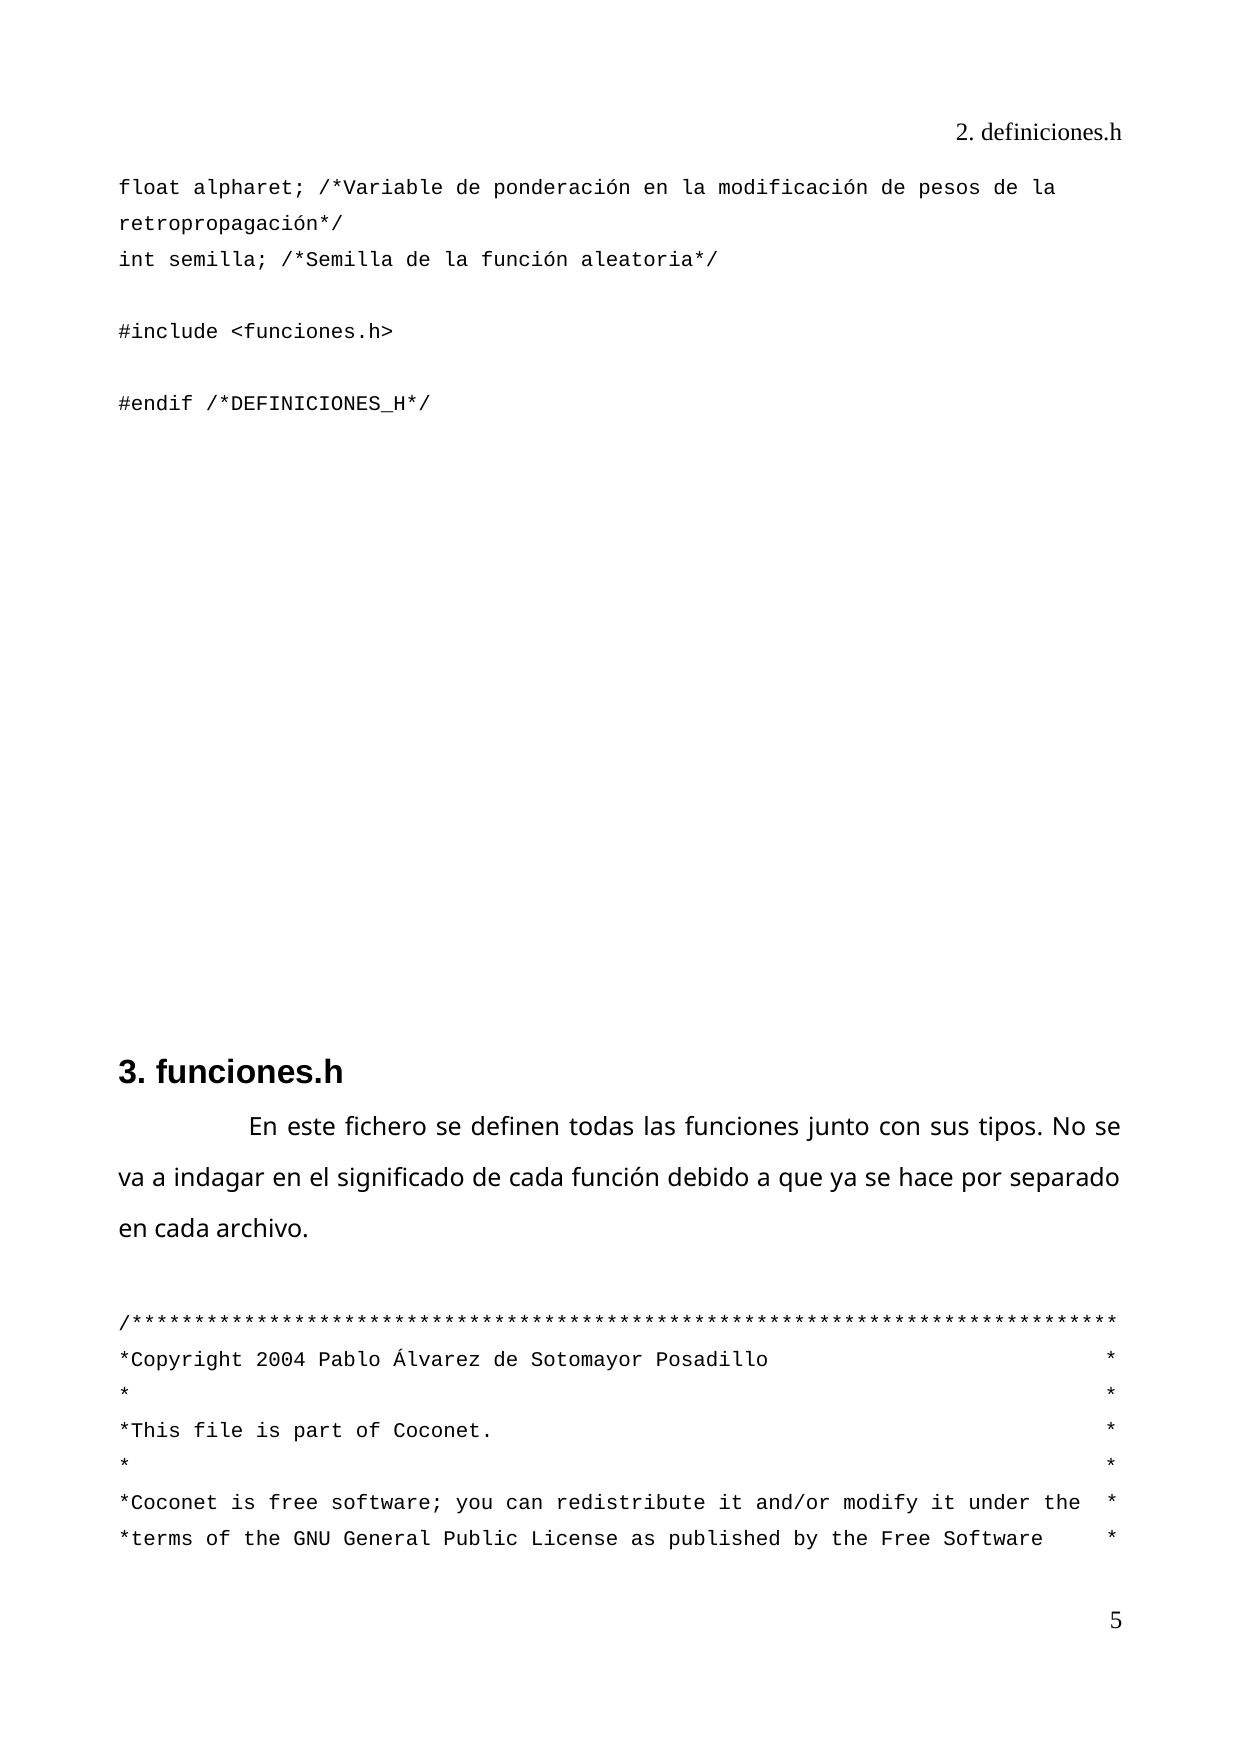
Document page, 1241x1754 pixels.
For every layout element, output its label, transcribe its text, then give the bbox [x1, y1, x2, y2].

text *This file is part of Coconet. * [118, 1420, 1122, 1444]
text /******************************************************************************* [118, 1313, 1122, 1337]
text #include <funciones.h> [118, 321, 1122, 345]
text * * [118, 1384, 1122, 1408]
subtitle 3. funciones.h [118, 1053, 1122, 1090]
text #endif /*DEFINICIONES_H*/ [118, 393, 1122, 417]
text En este fichero se definen todas las funciones junto con sus tipos. No se va a indagar en el significado de cada función debido a que ya se hace por separado en cada archivo. [118, 1109, 1122, 1245]
text * * [118, 1456, 1122, 1480]
text int semilla; /*Semilla de la función aleatoria*/ [118, 249, 1122, 273]
text float alpharet; /*Variable de ponderación en la modificación de pesos de la retropropagación*/ [118, 177, 1122, 237]
text *Coconet is free software; you can redistribute it and/or modify it under the * [118, 1492, 1122, 1516]
text *terms of the GNU General Public License as published by the Free Software * [118, 1528, 1122, 1552]
text *Copyright 2004 Pablo Álvarez de Sotomayor Posadillo * [118, 1348, 1122, 1372]
